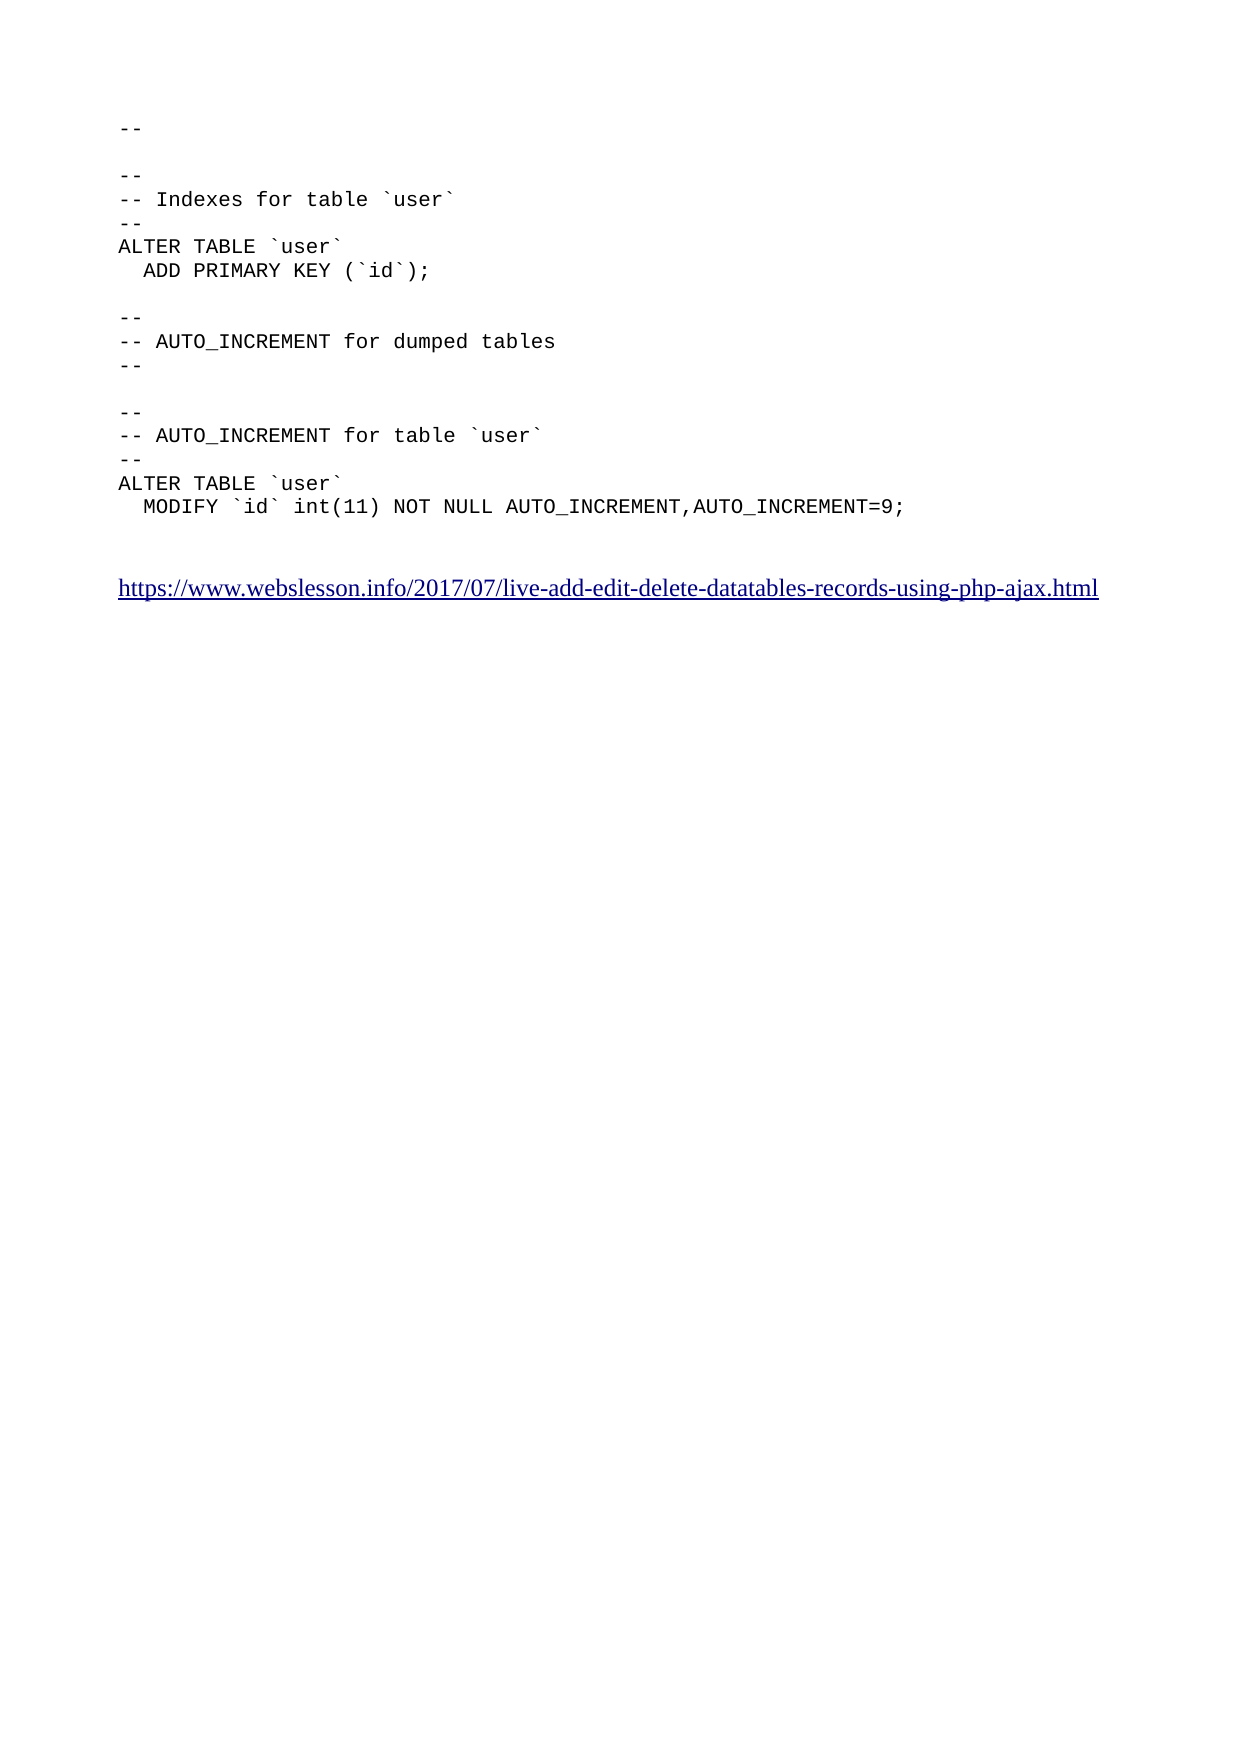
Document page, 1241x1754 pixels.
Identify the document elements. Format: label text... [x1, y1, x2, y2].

text -- [118, 213, 1122, 236]
text -- [118, 354, 1122, 378]
text -- [118, 402, 1122, 426]
text -- Indexes for table `user` [118, 189, 1122, 213]
text MODIFY `id` int(11) NOT NULL AUTO_INCREMENT,AUTO_INCREMENT=9; [118, 496, 1122, 520]
text https://www.webslesson.info/2017/07/live-add-edit-delete-datatables-records-using-php-ajax.html [118, 573, 1122, 602]
text -- [118, 449, 1122, 473]
text -- [118, 165, 1122, 189]
text ADD PRIMARY KEY (`id`); [118, 260, 1122, 284]
text -- [118, 118, 1122, 142]
text -- AUTO_INCREMENT for dumped tables [118, 331, 1122, 354]
text ALTER TABLE `user` [118, 236, 1122, 260]
text -- [118, 307, 1122, 331]
text -- AUTO_INCREMENT for table `user` [118, 426, 1122, 449]
text ALTER TABLE `user` [118, 473, 1122, 496]
